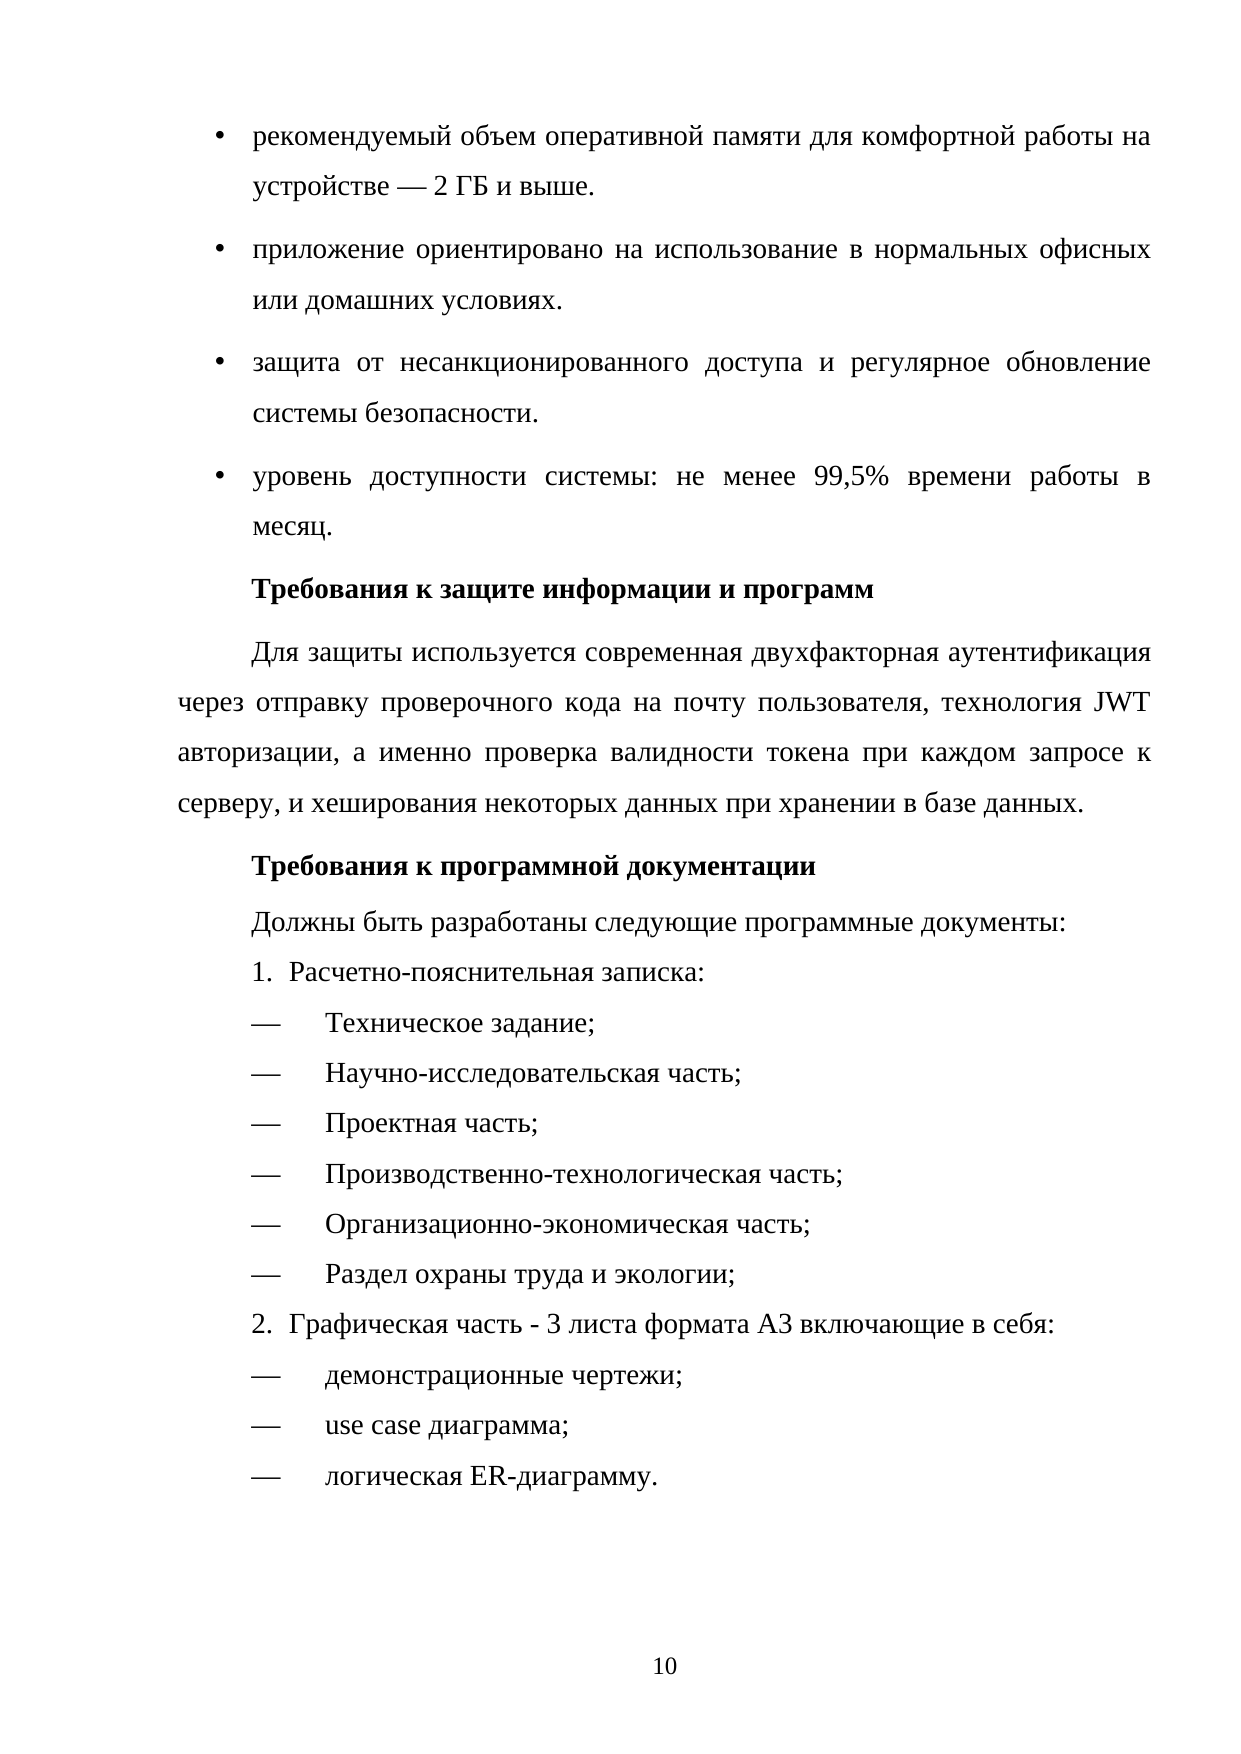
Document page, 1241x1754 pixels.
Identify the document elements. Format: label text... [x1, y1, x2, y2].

list Графическая часть - 3 листа формата А3 включающие в себя: [251, 1307, 1152, 1340]
list защита от несанкционированного доступа и регулярное обновление системы безопасности. [215, 344, 1152, 428]
list рекомендуемый объем оперативной памяти для комфортной работы на устройстве — 2 ГБ и выше. [215, 118, 1152, 202]
list логическая ER-диаграмму. [177, 1458, 1152, 1491]
text Для защиты используется современная двухфакторная аутентификация через отправку проверочного кода на почту пользователя, технология JWT авторизации, а именно проверка валидности токена при каждом запросе к серверу, и хеширования некоторых данных при хранении в базе данных. [177, 634, 1152, 818]
list Раздел охраны труда и экологии; [177, 1256, 1152, 1290]
list демонстрационные чертежи; [177, 1357, 1152, 1391]
text Требования к защите информации и программ [177, 571, 1152, 604]
list Техническое задание; [177, 1005, 1152, 1038]
list приложение ориентировано на использование в нормальных офисных или домашних условиях. [215, 231, 1152, 315]
text Должны быть разработаны следующие программные документы: [177, 904, 1152, 938]
list уровень доступности системы: не менее 99,5% времени работы в месяц. [215, 458, 1152, 542]
list Научно-исследовательская часть; [177, 1055, 1152, 1089]
text Требования к программной документации [177, 848, 1152, 881]
list Расчетно-пояснительная записка: [251, 954, 1152, 988]
list Производственно-технологическая часть; [177, 1156, 1152, 1189]
list use case диаграмма; [177, 1407, 1152, 1441]
list Организационно-экономическая часть; [177, 1206, 1152, 1239]
list Проектная часть; [177, 1105, 1152, 1139]
